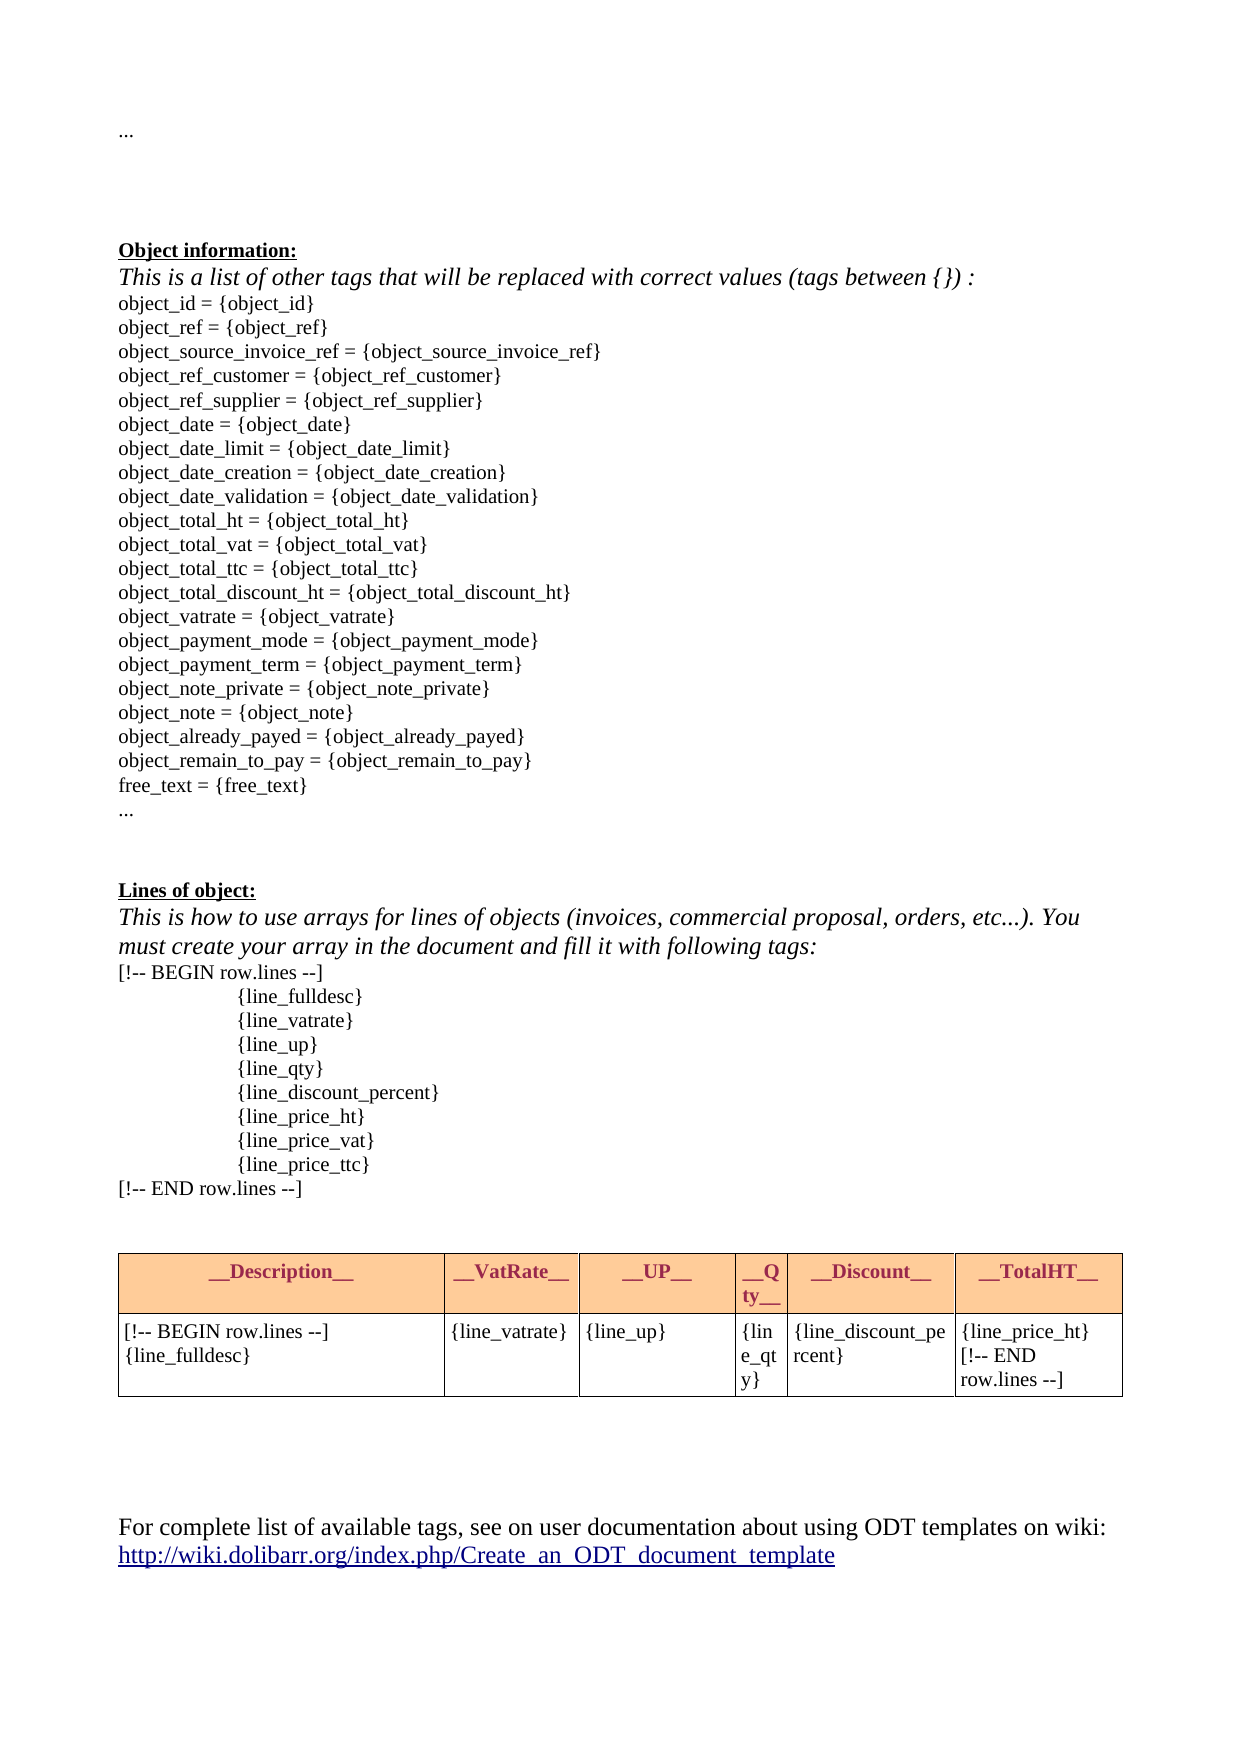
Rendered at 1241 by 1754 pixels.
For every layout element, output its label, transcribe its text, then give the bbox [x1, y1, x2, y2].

text free_text = {free_text} [118, 772, 1122, 797]
table_header __Description__ [119, 1254, 444, 1313]
text {line_up} [118, 1032, 1122, 1056]
table_header __Discount__ [788, 1254, 954, 1313]
text {line_fulldesc} [118, 984, 1122, 1008]
text object_total_ht = {object_total_ht} [118, 508, 1122, 532]
text Lines of object: [118, 878, 1122, 902]
text http://wiki.dolibarr.org/index.php/Create_an_ODT_document_template [118, 1540, 1122, 1569]
text object_source_invoice_ref = {object_source_invoice_ref} [118, 339, 1122, 363]
text {line_price_ht} [118, 1104, 1122, 1128]
table_cell {line_up} [580, 1314, 735, 1396]
text {line_discount_percent} [118, 1080, 1122, 1104]
text object_ref_supplier = {object_ref_supplier} [118, 387, 1122, 412]
table_cell {line_qty} [736, 1314, 787, 1396]
text object_date_validation = {object_date_validation} [118, 484, 1122, 508]
text {line_qty} [118, 1056, 1122, 1080]
text object_payment_mode = {object_payment_mode} [118, 628, 1122, 652]
text object_vatrate = {object_vatrate} [118, 604, 1122, 628]
table_header __UP__ [580, 1254, 735, 1313]
text [!-- END row.lines --] [118, 1176, 1122, 1200]
table_cell {line_vatrate} [445, 1314, 578, 1396]
text {line_price_vat} [118, 1128, 1122, 1152]
table_header __Qty__ [736, 1254, 787, 1313]
text object_total_vat = {object_total_vat} [118, 532, 1122, 556]
text This is how to use arrays for lines of objects (invoices, commercial proposal, orders, etc...). You must create your array in the document and fill it with following tags: [118, 902, 1122, 960]
text Object information: [118, 238, 1122, 262]
text ... [118, 118, 1122, 142]
table_cell [!-- BEGIN row.lines --]{line_fulldesc} [119, 1314, 444, 1396]
text This is a list of other tags that will be replaced with correct values (tags between {}) : [118, 262, 1122, 291]
table_header __VatRate__ [445, 1254, 578, 1313]
table_header __TotalHT__ [956, 1254, 1122, 1313]
text object_id = {object_id} [118, 291, 1122, 315]
text object_note = {object_note} [118, 700, 1122, 724]
text object_payment_term = {object_payment_term} [118, 652, 1122, 676]
text object_note_private = {object_note_private} [118, 676, 1122, 700]
text object_date_creation = {object_date_creation} [118, 460, 1122, 484]
table_cell {line_discount_percent} [788, 1314, 954, 1396]
text object_already_payed = {object_already_payed} [118, 724, 1122, 748]
text object_ref = {object_ref} [118, 315, 1122, 339]
text object_total_discount_ht = {object_total_discount_ht} [118, 580, 1122, 604]
text [!-- BEGIN row.lines --] [118, 960, 1122, 984]
text {line_price_ttc} [118, 1152, 1122, 1176]
text object_total_ttc = {object_total_ttc} [118, 556, 1122, 580]
text object_remain_to_pay = {object_remain_to_pay} [118, 748, 1122, 772]
text {line_vatrate} [118, 1008, 1122, 1032]
text object_ref_customer = {object_ref_customer} [118, 363, 1122, 387]
text ... [118, 797, 1122, 821]
text For complete list of available tags, see on user documentation about using ODT templates on wiki: [118, 1512, 1122, 1540]
text object_date = {object_date} [118, 412, 1122, 436]
text object_date_limit = {object_date_limit} [118, 436, 1122, 460]
table_cell {line_price_ht} [!-- END row.lines --] [956, 1314, 1122, 1396]
